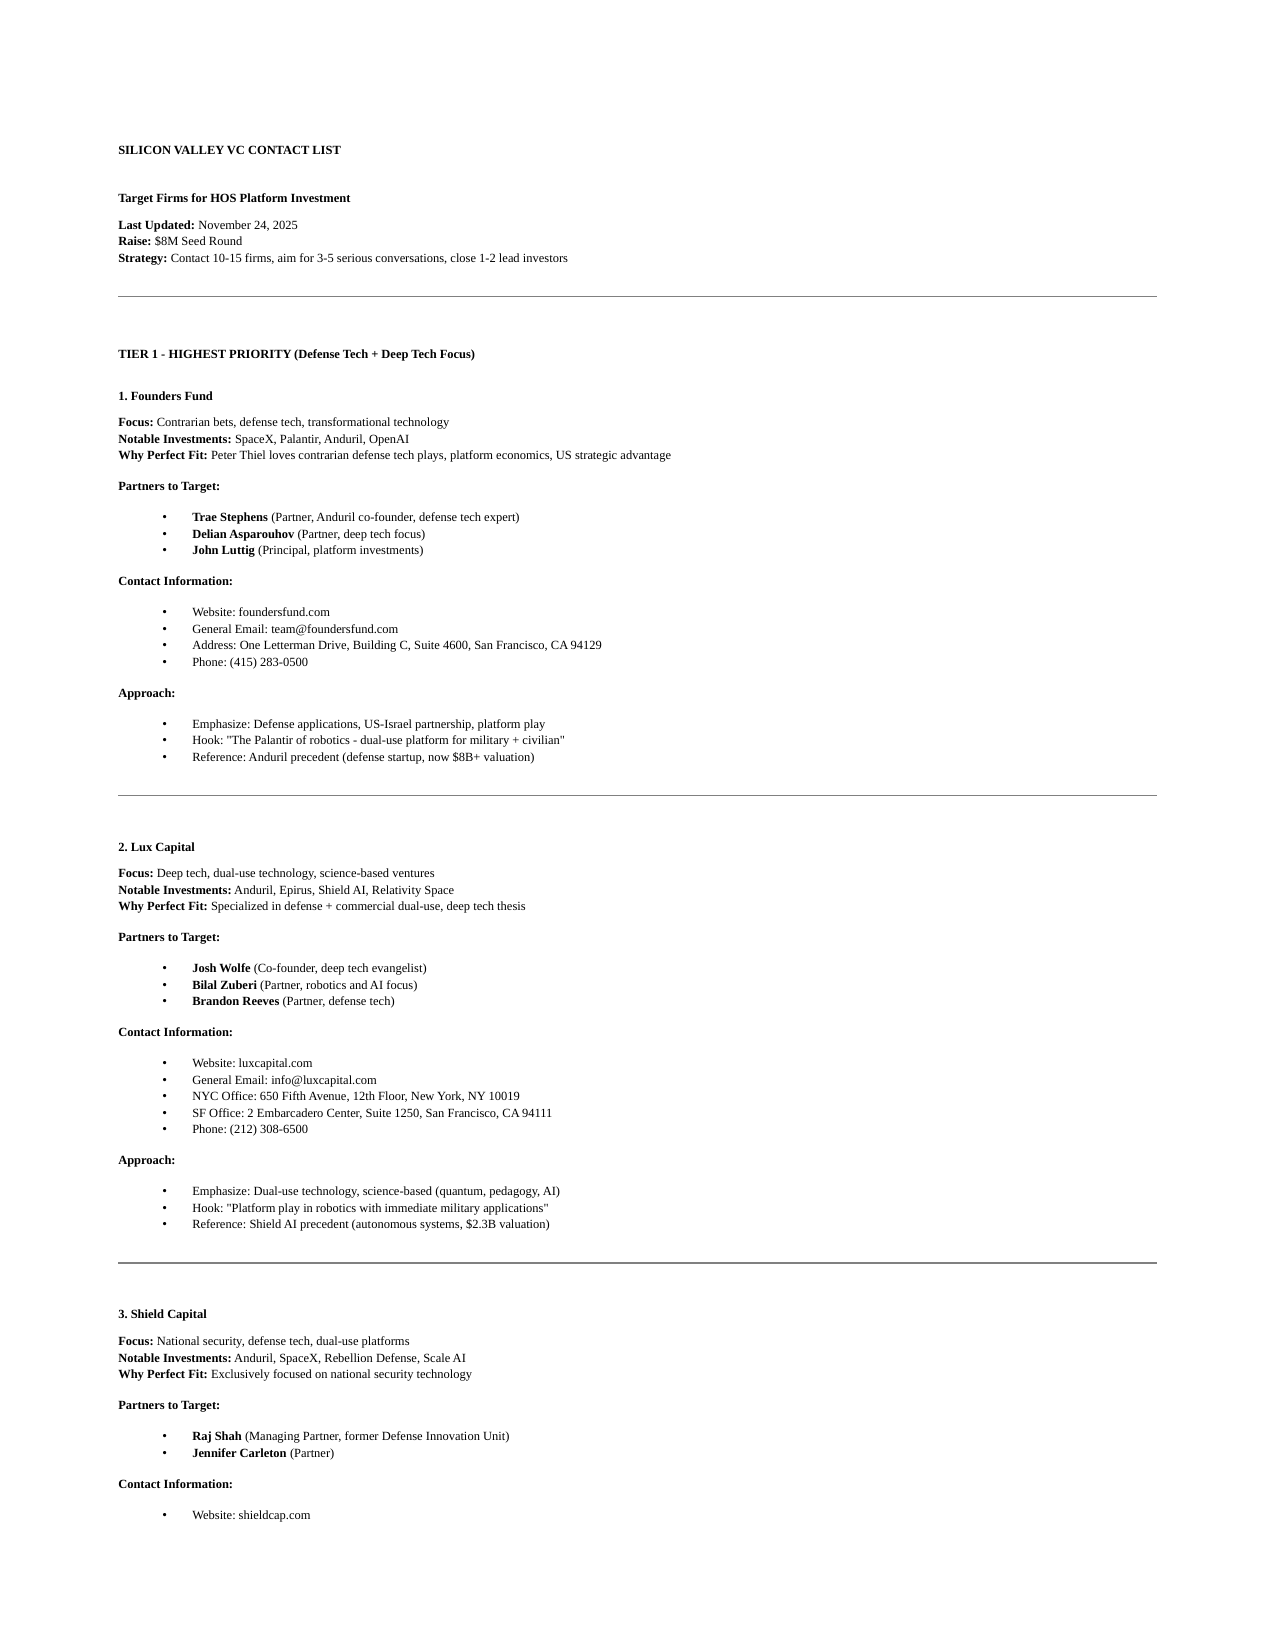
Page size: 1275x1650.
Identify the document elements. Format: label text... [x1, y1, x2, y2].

text Contact Information: [118, 574, 1157, 588]
list Emphasize: Dual-use technology, science-based (quantum, pedagogy, AI) [162, 1184, 1157, 1198]
text Partners to Target: [118, 479, 1157, 493]
subtitle TIER 1 - HIGHEST PRIORITY (Defense Tech + Deep Tech Focus) [118, 347, 1157, 361]
list Emphasize: Defense applications, US-Israel partnership, platform play [162, 717, 1157, 731]
list Hook: "Platform play in robotics with immediate military applications" [162, 1201, 1157, 1215]
list John Luttig (Principal, platform investments) [162, 543, 1157, 557]
list NYC Office: 650 Fifth Avenue, 12th Floor, New York, NY 10019 [162, 1089, 1157, 1103]
list Jennifer Carleton (Partner) [162, 1445, 1157, 1460]
text Focus: Deep tech, dual-use technology, science-based ventures Notable Investments: Anduril, Epirus, Shield AI, Relativity Space Why Perfect Fit: Specialized in defense + commercial dual-use, deep tech thesis [118, 866, 1157, 913]
list Josh Wolfe (Co-founder, deep tech evangelist) [162, 961, 1157, 976]
list Website: foundersfund.com [162, 605, 1157, 619]
list Brandon Reeves (Partner, defense tech) [162, 994, 1157, 1008]
subtitle 2. Lux Capital [118, 839, 1157, 854]
text Contact Information: [118, 1476, 1157, 1491]
list Phone: (415) 283-0500 [162, 654, 1157, 669]
text Last Updated: November 24, 2025 Raise: $8M Seed Round Strategy: Contact 10-15 firms, aim for 3-5 serious conversations, close 1-2 lead investors [118, 218, 1157, 265]
text Partners to Target: [118, 930, 1157, 944]
subtitle 1. Founders Fund [118, 388, 1157, 403]
text Focus: National security, defense tech, dual-use platforms Notable Investments: Anduril, SpaceX, Rebellion Defense, Scale AI Why Perfect Fit: Exclusively focused on national security technology [118, 1334, 1157, 1381]
list Delian Asparouhov (Partner, deep tech focus) [162, 527, 1157, 541]
list Bilal Zuberi (Partner, robotics and AI focus) [162, 978, 1157, 992]
subtitle 3. Shield Capital [118, 1307, 1157, 1321]
list General Email: info@luxcapital.com [162, 1073, 1157, 1087]
subtitle Target Firms for HOS Platform Investment [118, 191, 1157, 205]
list Website: shieldcap.com [162, 1507, 1157, 1522]
text Partners to Target: [118, 1398, 1157, 1412]
text Approach: [118, 1153, 1157, 1167]
list Raj Shah (Managing Partner, former Defense Innovation Unit) [162, 1429, 1157, 1443]
list Reference: Anduril precedent (defense startup, now $8B+ valuation) [162, 749, 1157, 764]
subtitle SILICON VALLEY VC CONTACT LIST [118, 143, 1157, 157]
text Focus: Contrarian bets, defense tech, transformational technology Notable Investments: SpaceX, Palantir, Anduril, OpenAI Why Perfect Fit: Peter Thiel loves contrarian defense tech plays, platform economics, US strategic advantage [118, 415, 1157, 462]
list Trae Stephens (Partner, Anduril co-founder, defense tech expert) [162, 510, 1157, 524]
list Website: luxcapital.com [162, 1056, 1157, 1071]
list Reference: Shield AI precedent (autonomous systems, $2.3B valuation) [162, 1217, 1157, 1231]
text Contact Information: [118, 1025, 1157, 1039]
list SF Office: 2 Embarcadero Center, Suite 1250, San Francisco, CA 94111 [162, 1106, 1157, 1120]
text Approach: [118, 686, 1157, 700]
list General Email: team@foundersfund.com [162, 622, 1157, 636]
list Address: One Letterman Drive, Building C, Suite 4600, San Francisco, CA 94129 [162, 638, 1157, 652]
list Phone: (212) 308-6500 [162, 1122, 1157, 1136]
list Hook: "The Palantir of robotics - dual-use platform for military + civilian" [162, 733, 1157, 747]
